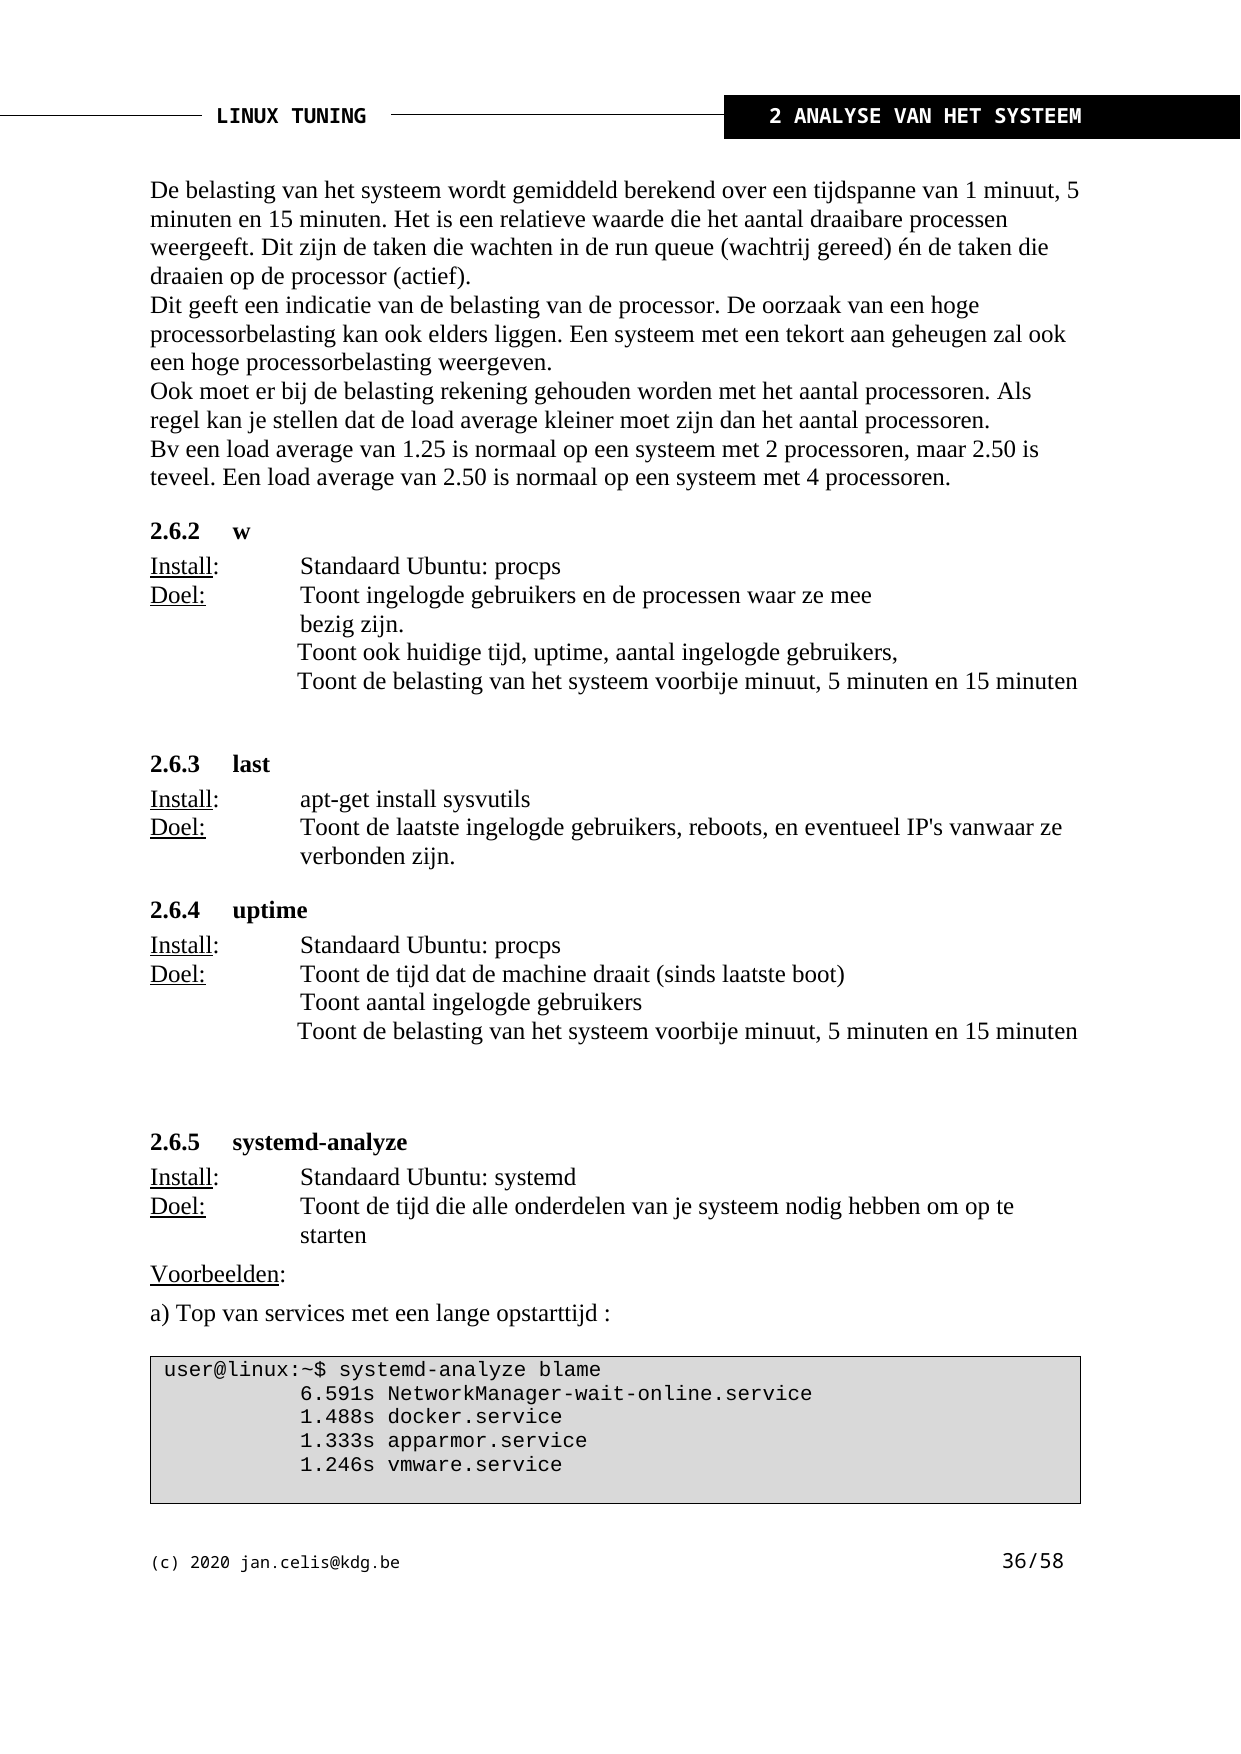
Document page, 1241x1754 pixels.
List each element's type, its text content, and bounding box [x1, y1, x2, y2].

text Toont ook huidige tijd, uptime, aantal ingelogde gebruikers, Toont de belasting van het systeem voorbije minuut, 5 minuten en 15 minuten [297, 637, 1081, 695]
subtitle last [150, 749, 1081, 777]
text De belasting van het systeem wordt gemiddeld berekend over een tijdspanne van 1 minuut, 5 minuten en 15 minuten. Het is een relatieve waarde die het aantal draaibare processen weergeeft. Dit zijn de taken die wachten in de run queue (wachtrij gereed) én de taken die draaien op de processor (actief). [150, 175, 1081, 290]
text Bv een load average van 1.25 is normaal op een systeem met 2 processoren, maar 2.50 is teveel. Een load average van 2.50 is normaal op een systeem met 4 processoren. [150, 434, 1081, 491]
text 1.488s docker.service [151, 1403, 1080, 1427]
text Dit geeft een indicatie van de belasting van de processor. De oorzaak van een hoge processorbelasting kan ook elders liggen. Een systeem met een tekort aan geheugen zal ook een hoge processorbelasting weergeven. [150, 290, 1081, 376]
text Doel: Toont de laatste ingelogde gebruikers, reboots, en eventueel IP's vanwaar ze verbonden zijn. [150, 812, 1081, 870]
text 1.333s apparmor.service [151, 1427, 1080, 1450]
text Doel: Toont ingelogde gebruikers en de processen waar ze mee [150, 580, 1081, 609]
text Doel: Toont de tijd die alle onderdelen van je systeem nodig hebben om op te starten [150, 1191, 1081, 1249]
text Install: Standaard Ubuntu: systemd [150, 1162, 1081, 1191]
text Toont de belasting van het systeem voorbije minuut, 5 minuten en 15 minuten [297, 1016, 1081, 1045]
text Voorbeelden: [150, 1259, 1081, 1288]
text Install: Standaard Ubuntu: procps [150, 930, 1081, 959]
text user@linux:~$ systemd-analyze blame [151, 1357, 1080, 1379]
text Doel: Toont de tijd dat de machine draait (sinds laatste boot) [150, 959, 1081, 987]
subtitle uptime [150, 895, 1081, 924]
text a) Top van services met een lange opstarttijd : [150, 1298, 1081, 1327]
text Ook moet er bij de belasting rekening gehouden worden met het aantal processoren. Als regel kan je stellen dat de load average kleiner moet zijn dan het aantal processoren. [150, 376, 1081, 434]
text bezig zijn. [150, 609, 1081, 637]
text Toont aantal ingelogde gebruikers [150, 987, 1081, 1016]
text Install: Standaard Ubuntu: procps [150, 551, 1081, 580]
subtitle w [150, 516, 1081, 545]
subtitle systemd-analyze [150, 1127, 1081, 1156]
text 6.591s NetworkManager-wait-online.service [151, 1379, 1080, 1403]
text 1.246s vmware.service [151, 1450, 1080, 1474]
text Install: apt-get install sysvutils [150, 784, 1081, 812]
